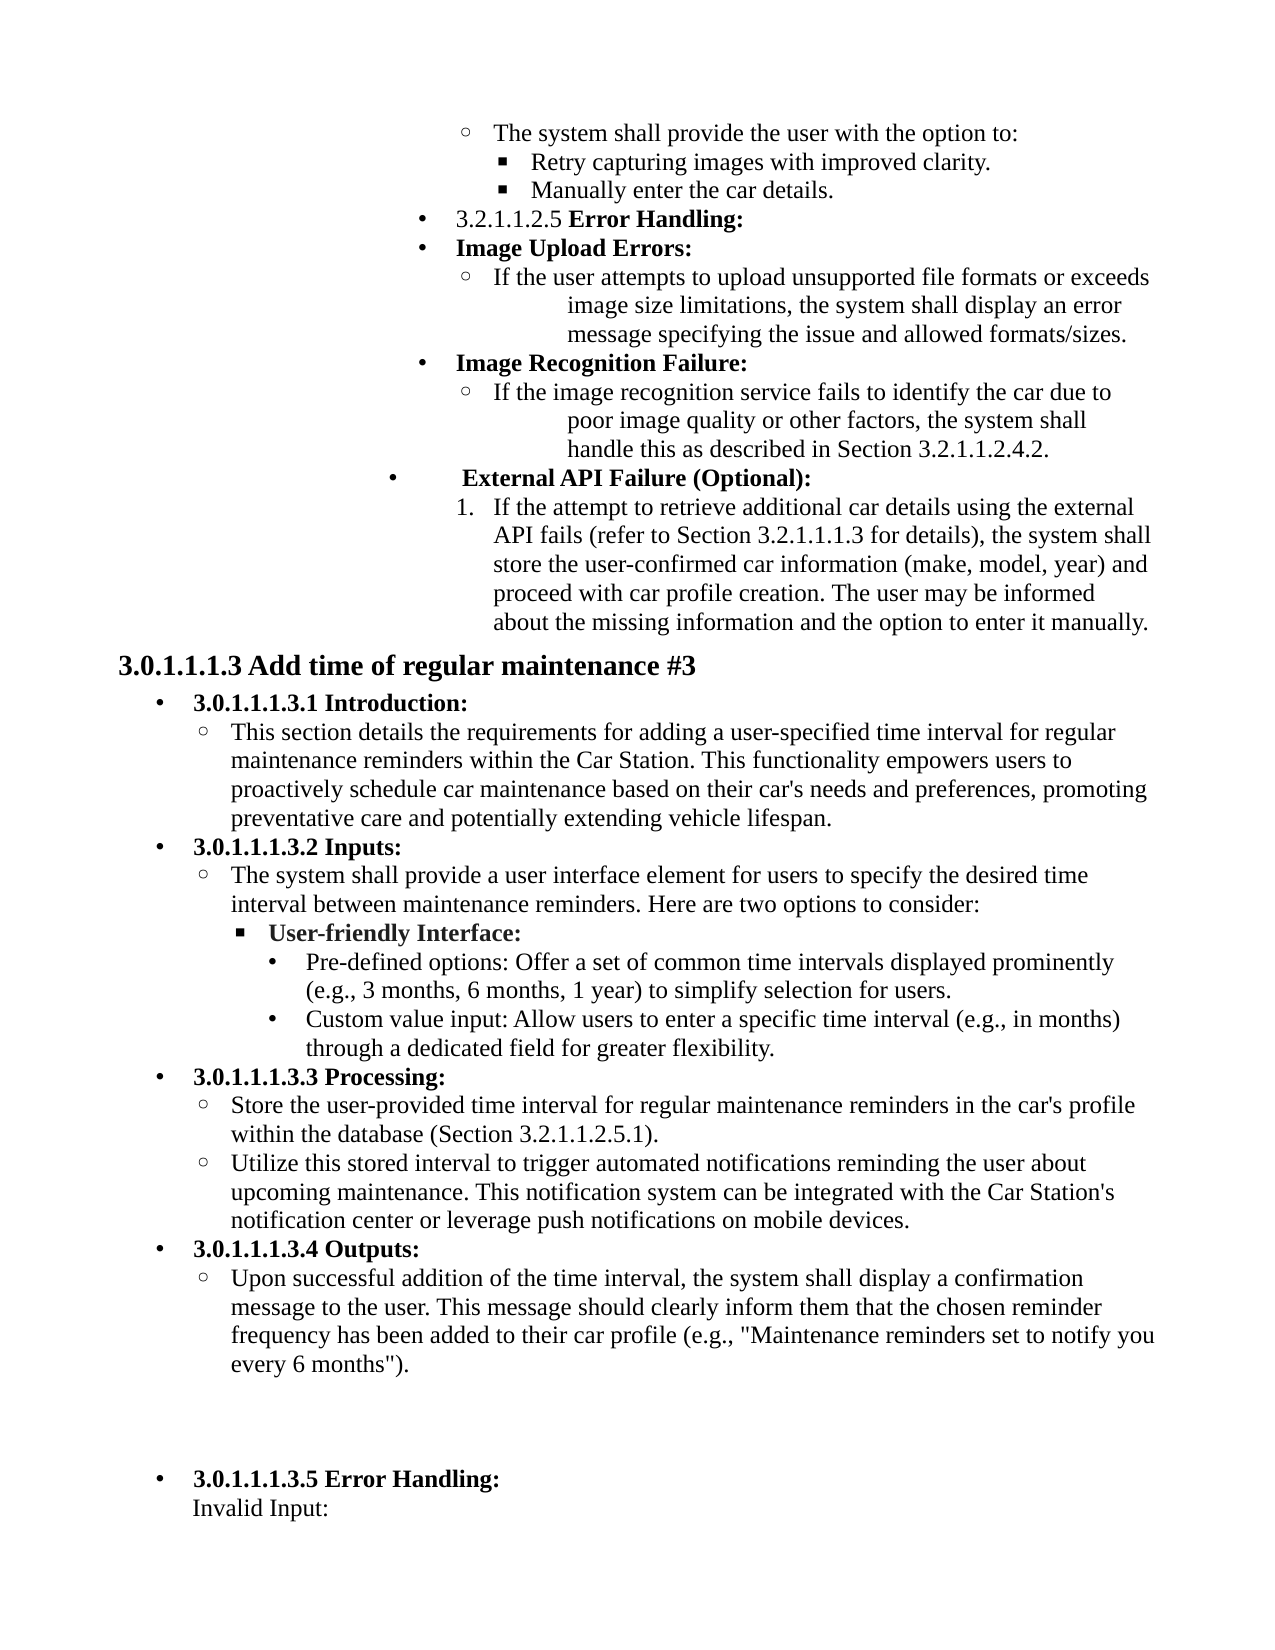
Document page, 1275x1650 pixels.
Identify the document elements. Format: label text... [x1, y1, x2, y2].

list 3.0.1.1.1.3.4 Outputs: [156, 1234, 1157, 1263]
list Custom value input: Allow users to enter a specific time interval (e.g., in months) through a dedicated field for greater flexibility. [268, 1004, 1157, 1062]
list Upon successful addition of the time interval, the system shall display a confirmation message to the user. This message should clearly inform them that the chosen reminder frequency has been added to their car profile (e.g., "Maintenance reminders set to notify you every 6 months"). [193, 1263, 1157, 1378]
list 3.0.1.1.1.3.1 Introduction: [156, 688, 1157, 717]
list Retry capturing images with improved clarity. [493, 147, 1157, 176]
subtitle 3.0.1.1.1.3 Add time of regular maintenance #3 [118, 648, 1157, 682]
list If the user attempts to upload unsupported file formats or exceeds image size limitations, the system shall display an error message specifying the issue and allowed formats/sizes. [456, 262, 1157, 348]
list User-friendly Interface: [231, 918, 1157, 947]
list Image Upload Errors: [418, 233, 1157, 262]
list Image Recognition Failure: [418, 348, 1157, 377]
list If the image recognition service fails to identify the car due to poor image quality or other factors, the system shall handle this as described in Section 3.2.1.1.2.4.2. [456, 377, 1157, 463]
list 3.0.1.1.1.3.5 Error Handling: [156, 1464, 1157, 1493]
list 3.0.1.1.1.3.3 Processing: [156, 1062, 1157, 1090]
list Manually enter the car details. [493, 176, 1157, 204]
list 3.0.1.1.1.3.2 Inputs: [156, 832, 1157, 860]
list Utilize this stored interval to trigger automated notifications reminding the user about upcoming maintenance. This notification system can be integrated with the Car Station's notification center or leverage push notifications on mobile devices. [193, 1148, 1157, 1234]
list 3.2.1.1.2.5 Error Handling: [418, 204, 1157, 233]
list This section details the requirements for adding a user-specified time interval for regular maintenance reminders within the Car Station. This functionality empowers users to proactively schedule car maintenance based on their car's needs and preferences, promoting preventative care and potentially extending vehicle lifespan. [193, 717, 1157, 832]
list External API Failure (Optional): [389, 463, 1157, 492]
list Store the user-provided time interval for regular maintenance reminders in the car's profile within the database (Section 3.2.1.1.2.5.1). [193, 1090, 1157, 1148]
list The system shall provide a user interface element for users to specify the desired time interval between maintenance reminders. Here are two options to consider: [193, 860, 1157, 918]
list Pre-defined options: Offer a set of common time intervals displayed prominently (e.g., 3 months, 6 months, 1 year) to simplify selection for users. [268, 947, 1157, 1004]
text Invalid Input: [118, 1493, 1157, 1522]
list The system shall provide the user with the option to: [456, 118, 1157, 147]
list If the attempt to retrieve additional car details using the external API fails (refer to Section 3.2.1.1.1.3 for details), the system shall store the user-confirmed car information (make, model, year) and proceed with car profile creation. The user may be informed about the missing information and the option to enter it manually. [456, 492, 1157, 636]
